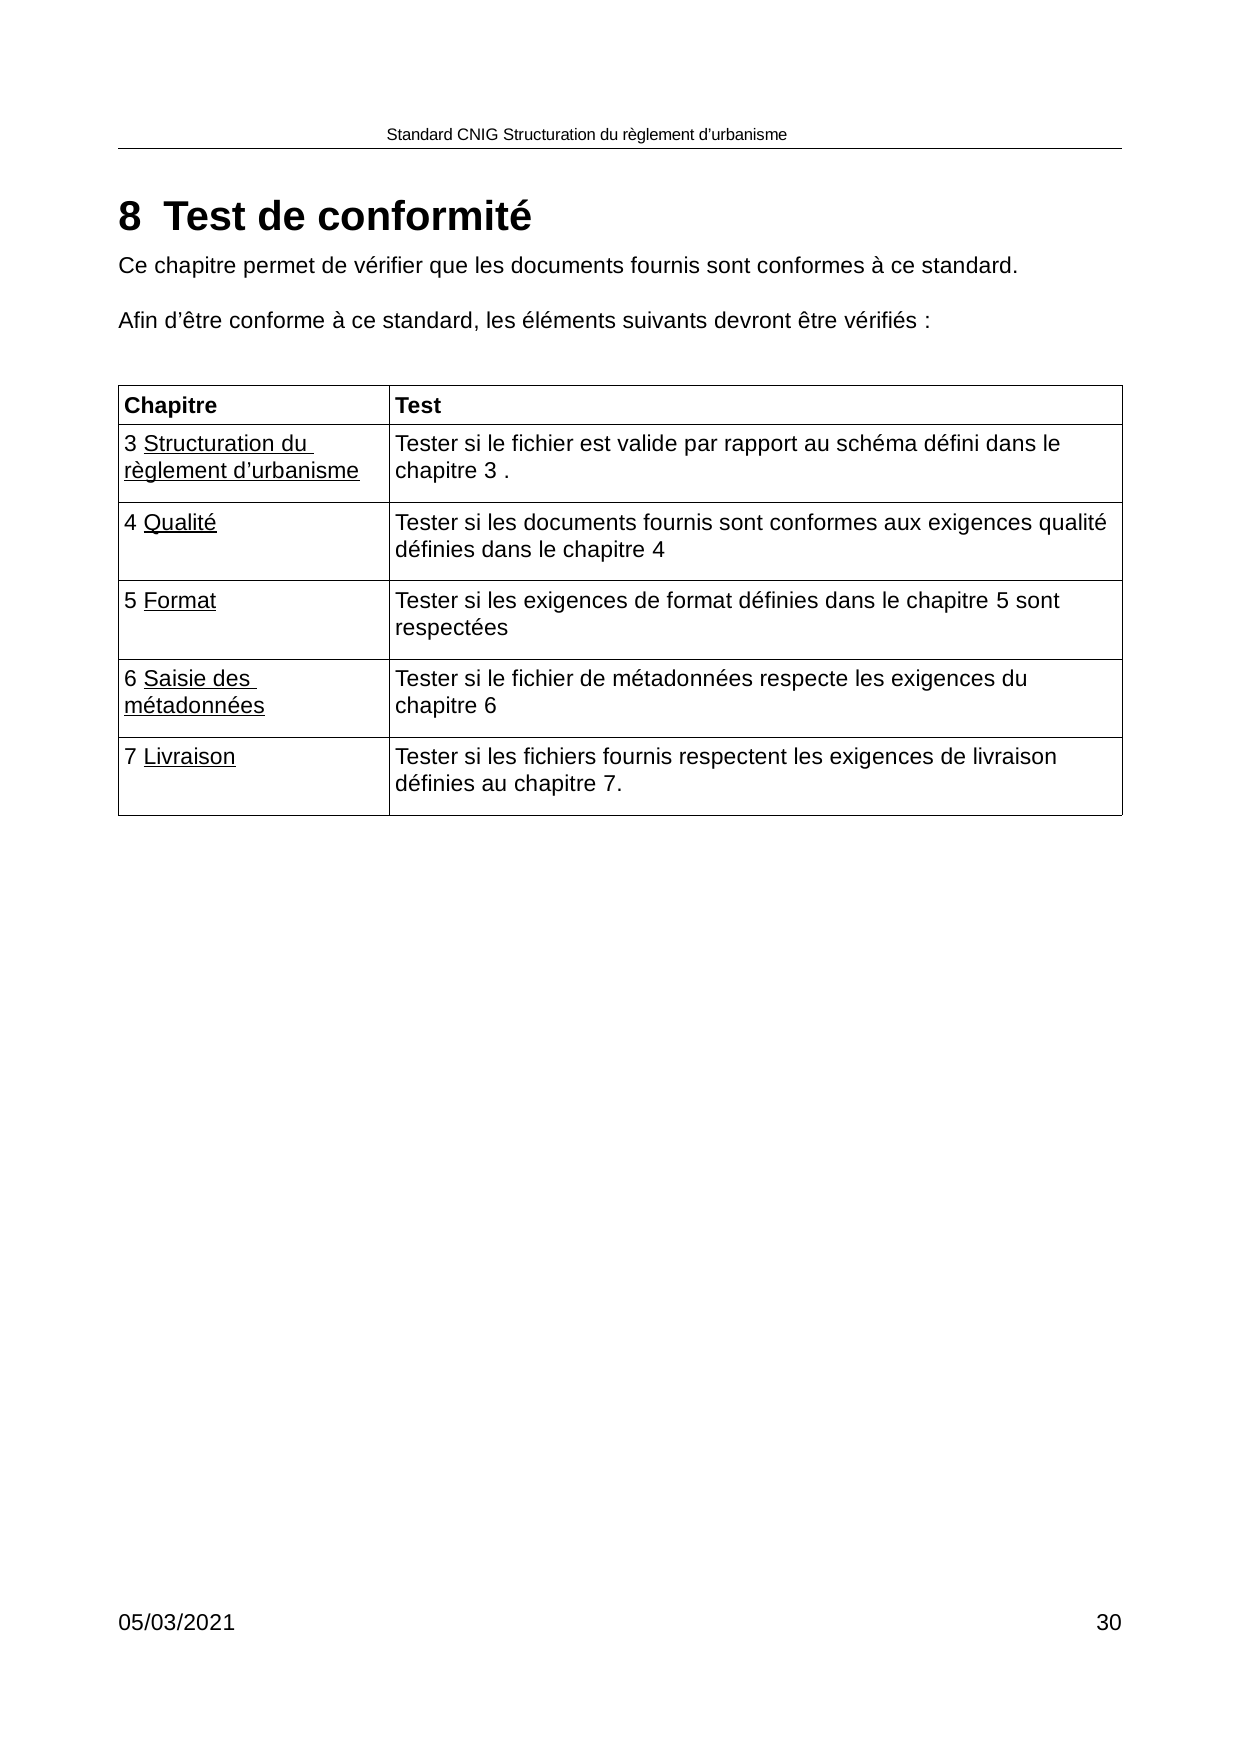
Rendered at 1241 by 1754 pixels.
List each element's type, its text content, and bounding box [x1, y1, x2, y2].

table_cell 7 Livraison [119, 738, 389, 815]
table_cell Tester si le fichier est valide par rapport au schéma défini dans le chapitre 3 . [390, 425, 1122, 502]
table_header Test [390, 386, 1122, 424]
table_cell Tester si les documents fournis sont conformes aux exigences qualité définies dans le chapitre 4 [390, 503, 1122, 580]
table_header Chapitre [119, 386, 389, 424]
text Afin d’être conforme à ce standard, les éléments suivants devront être vérifiés : [118, 306, 1122, 333]
table_cell Tester si les exigences de format définies dans le chapitre 5 sont respectées [390, 581, 1122, 658]
text Ce chapitre permet de vérifier que les documents fournis sont conformes à ce standard. [118, 252, 1122, 279]
table_cell 4 Qualité [119, 503, 389, 580]
table_cell Tester si les fichiers fournis respectent les exigences de livraison définies au chapitre 7. [390, 738, 1122, 815]
table_cell 6 Saisie des métadonnées [119, 660, 389, 737]
table_cell Tester si le fichier de métadonnées respecte les exigences du chapitre 6 [390, 660, 1122, 737]
table_cell 5 Format [119, 581, 389, 658]
subtitle Test de conformité [118, 192, 1122, 239]
table_cell 3 Structuration du règlement d’urbanisme [119, 425, 389, 502]
